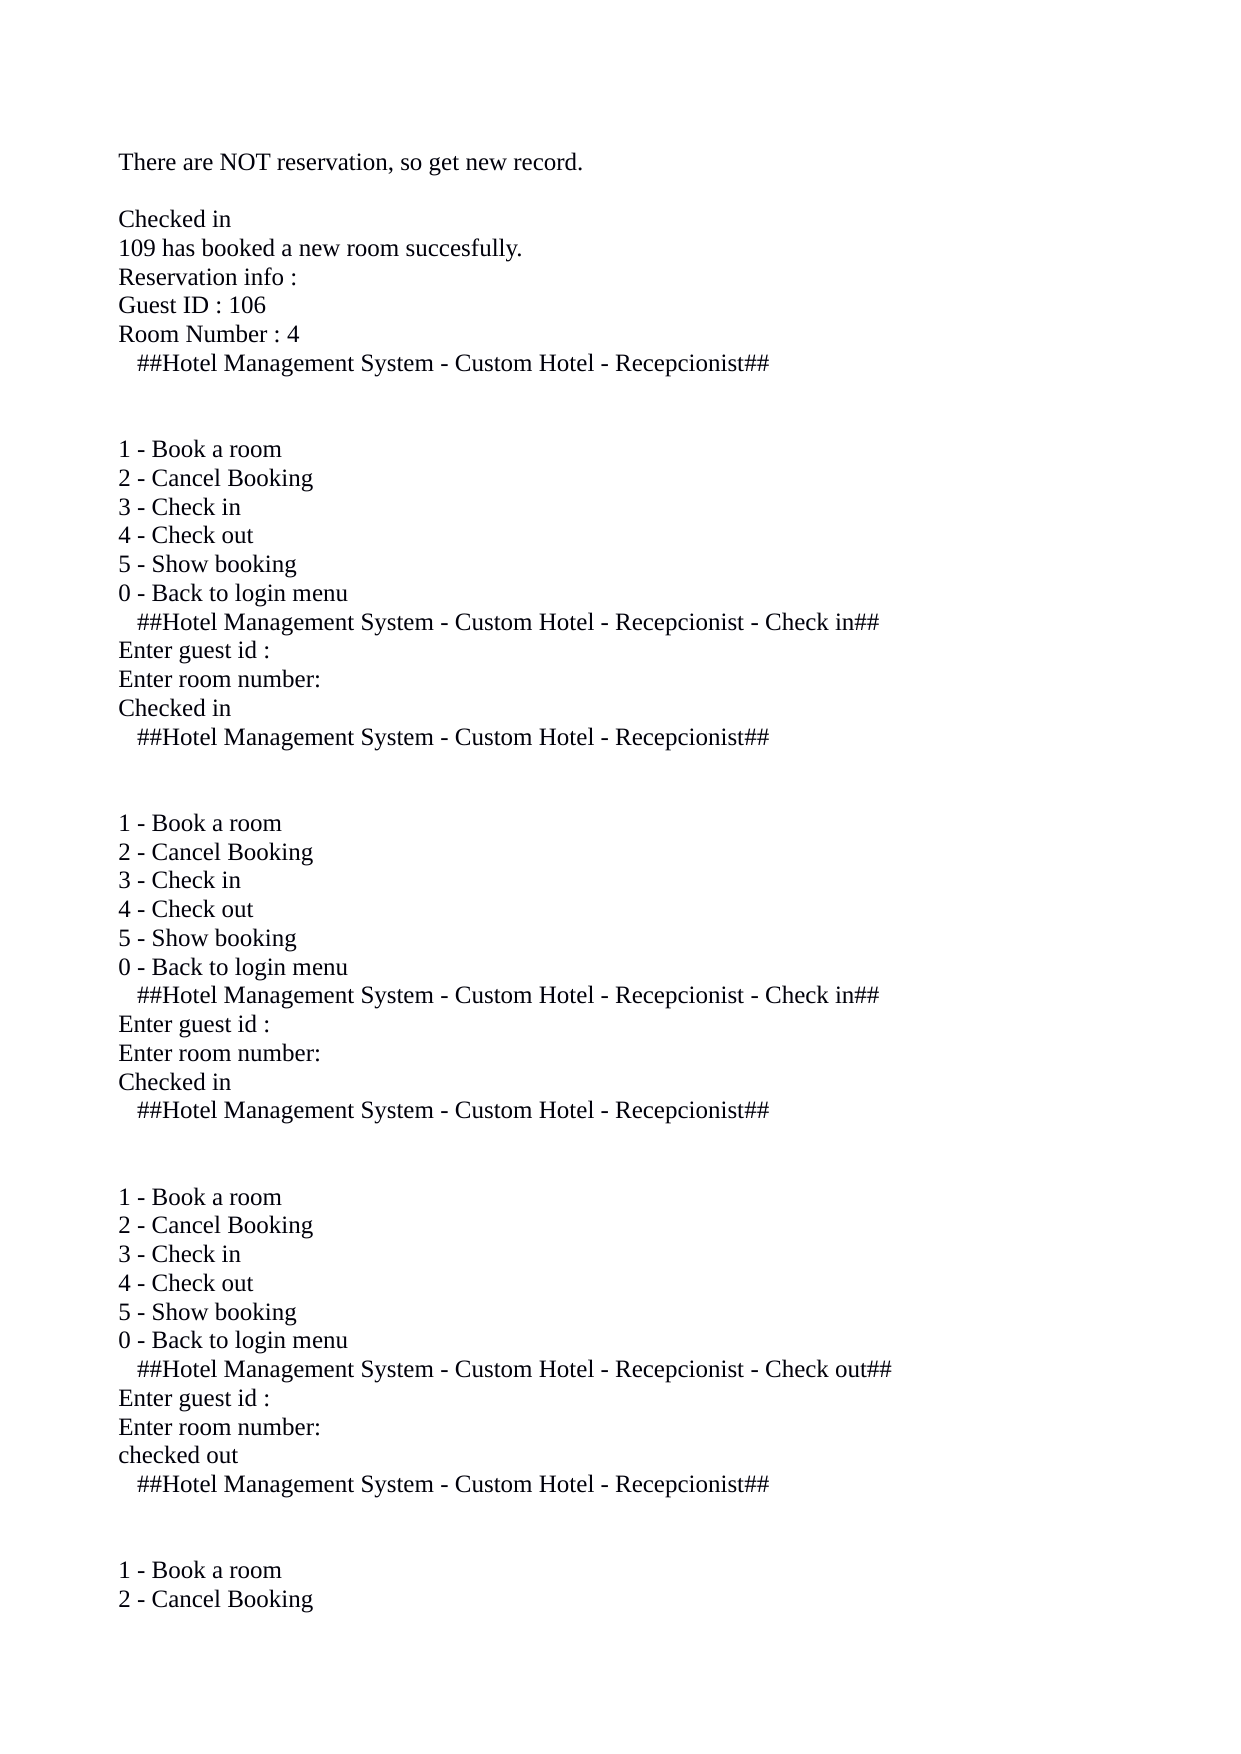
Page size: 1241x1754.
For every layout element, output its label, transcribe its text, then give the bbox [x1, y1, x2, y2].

text ##Hotel Management System - Custom Hotel - Recepcionist## [118, 1096, 1122, 1124]
text 1 - Book a room [118, 1556, 1122, 1584]
text Room Number : 4 [118, 319, 1122, 348]
text ##Hotel Management System - Custom Hotel - Recepcionist - Check in## [118, 981, 1122, 1009]
text 5 - Show booking [118, 549, 1122, 578]
text 3 - Check in [118, 866, 1122, 894]
text checked out [118, 1441, 1122, 1469]
text 109 has booked a new room succesfully. [118, 233, 1122, 262]
text Enter guest id : [118, 1009, 1122, 1038]
text 0 - Back to login menu [118, 952, 1122, 981]
text 1 - Book a room [118, 434, 1122, 463]
text Checked in [118, 1067, 1122, 1096]
text Enter guest id : [118, 636, 1122, 664]
text 4 - Check out [118, 894, 1122, 923]
text Reservation info : [118, 262, 1122, 291]
text 2 - Cancel Booking [118, 837, 1122, 866]
text Enter guest id : [118, 1383, 1122, 1412]
text Checked in [118, 204, 1122, 233]
text ##Hotel Management System - Custom Hotel - Recepcionist## [118, 1469, 1122, 1498]
text 1 - Book a room [118, 808, 1122, 837]
text Enter room number: [118, 1038, 1122, 1067]
text 1 - Book a room [118, 1182, 1122, 1211]
text ##Hotel Management System - Custom Hotel - Recepcionist - Check in## [118, 607, 1122, 636]
text 2 - Cancel Booking [118, 1211, 1122, 1239]
text There are NOT reservation, so get new record. [118, 147, 1122, 176]
text ##Hotel Management System - Custom Hotel - Recepcionist - Check out## [118, 1354, 1122, 1383]
text 0 - Back to login menu [118, 1326, 1122, 1354]
text Checked in [118, 693, 1122, 722]
text 4 - Check out [118, 521, 1122, 549]
text ##Hotel Management System - Custom Hotel - Recepcionist## [118, 722, 1122, 751]
text 3 - Check in [118, 492, 1122, 521]
text Guest ID : 106 [118, 291, 1122, 319]
text Enter room number: [118, 1412, 1122, 1441]
text 0 - Back to login menu [118, 578, 1122, 607]
text ##Hotel Management System - Custom Hotel - Recepcionist## [118, 348, 1122, 377]
text 4 - Check out [118, 1268, 1122, 1297]
text 5 - Show booking [118, 1297, 1122, 1326]
text Enter room number: [118, 664, 1122, 693]
text 5 - Show booking [118, 923, 1122, 952]
text 2 - Cancel Booking [118, 1584, 1122, 1613]
text 3 - Check in [118, 1239, 1122, 1268]
text 2 - Cancel Booking [118, 463, 1122, 492]
